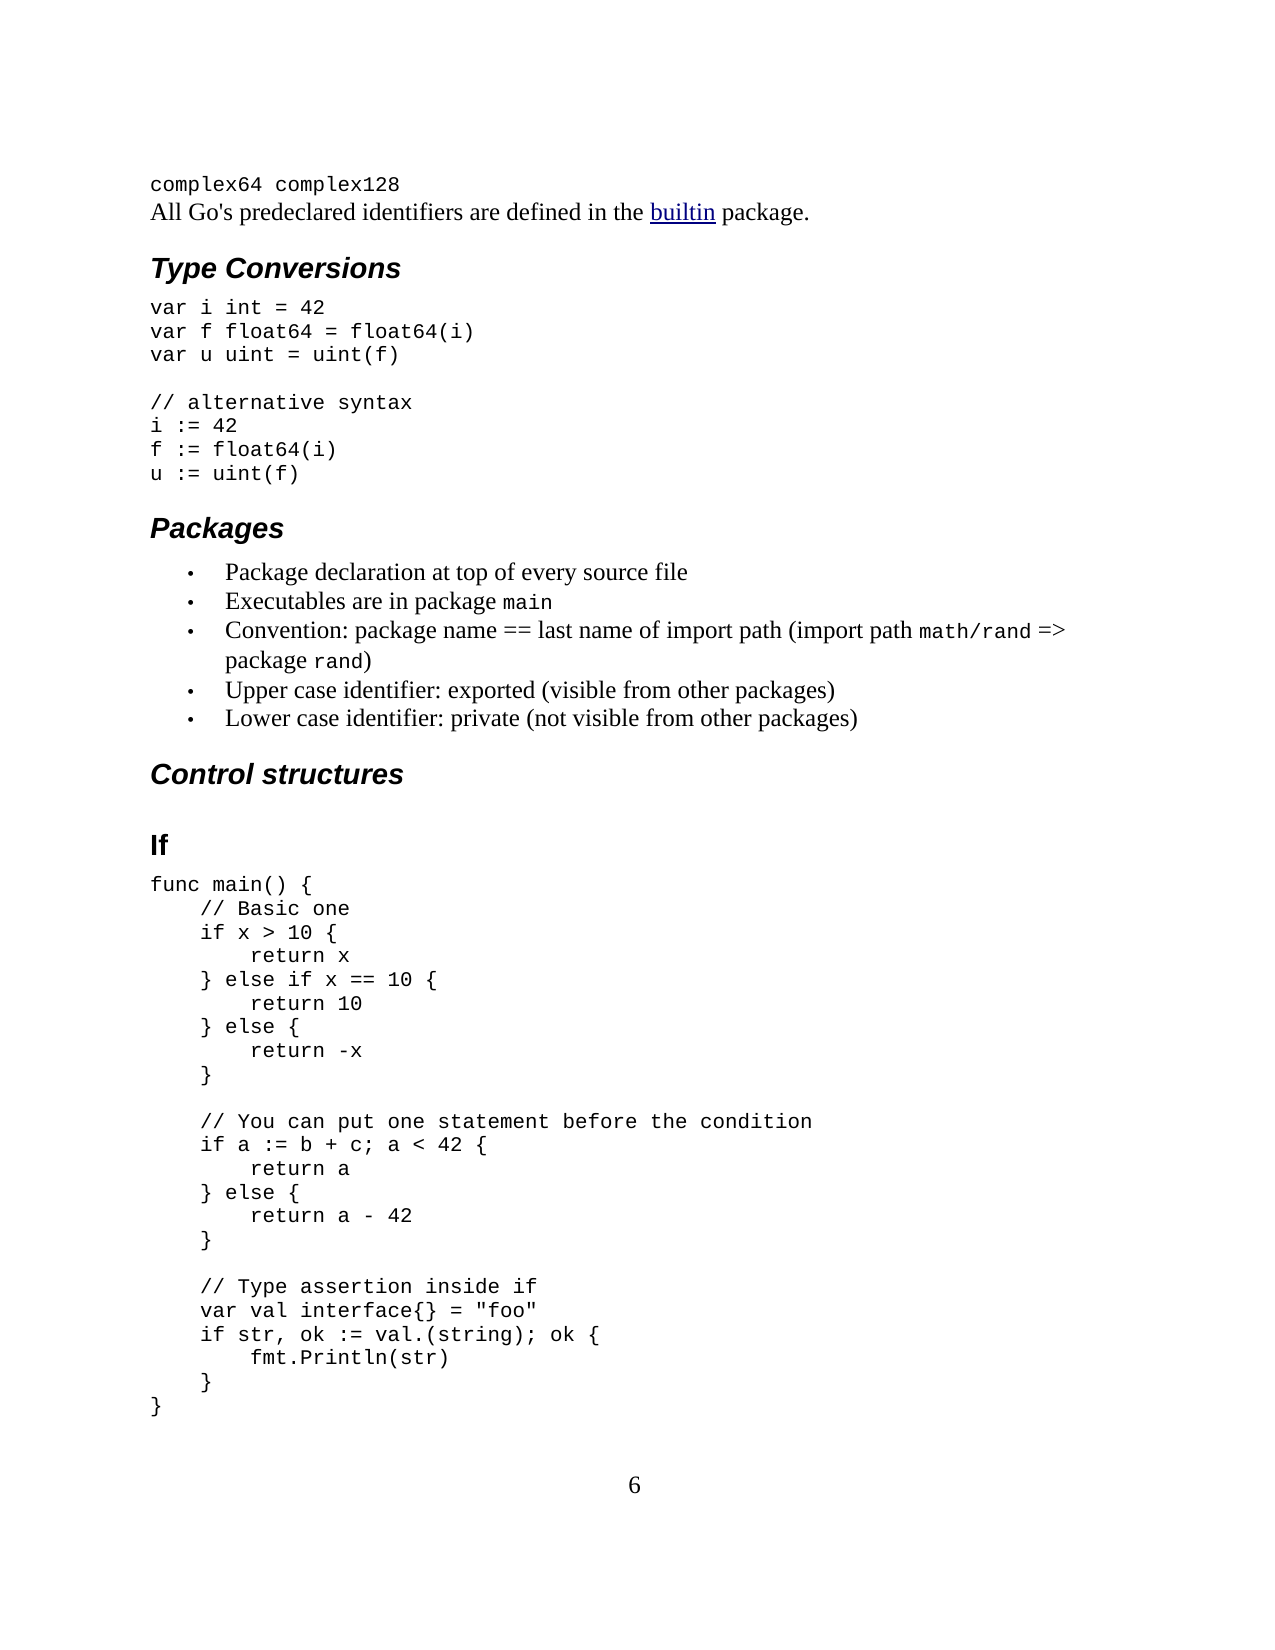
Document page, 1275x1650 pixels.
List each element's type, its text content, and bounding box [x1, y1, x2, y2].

text return a [150, 1158, 1125, 1182]
text // Basic one [150, 898, 1125, 922]
list Convention: package name == last name of import path (import path math/rand => package rand) [187, 616, 1125, 675]
text All Go's predeclared identifiers are defined in the builtin package. [150, 197, 1125, 226]
text fmt.Println(str) [150, 1347, 1125, 1371]
text } [150, 1229, 1125, 1253]
text } [150, 1371, 1125, 1394]
list Upper case identifier: exported (visible from other packages) [187, 675, 1125, 703]
subtitle Type Conversions [150, 251, 1125, 284]
text var f float64 = float64(i) [150, 321, 1125, 344]
text u := uint(f) [150, 463, 1125, 486]
text func main() { [150, 874, 1125, 898]
text if a := b + c; a < 42 { [150, 1134, 1125, 1158]
list Lower case identifier: private (not visible from other packages) [187, 703, 1125, 732]
text if x > 10 { [150, 922, 1125, 945]
list Package declaration at top of every source file [187, 557, 1125, 586]
subtitle If [150, 828, 1125, 862]
text return -x [150, 1040, 1125, 1063]
text // You can put one statement before the condition [150, 1111, 1125, 1134]
text } [150, 1063, 1125, 1087]
text var u uint = uint(f) [150, 344, 1125, 368]
text if str, ok := val.(string); ok { [150, 1324, 1125, 1347]
text } else if x == 10 { [150, 969, 1125, 993]
text f := float64(i) [150, 439, 1125, 463]
text // alternative syntax [150, 392, 1125, 415]
text return 10 [150, 993, 1125, 1016]
text } else { [150, 1016, 1125, 1040]
text return a - 42 [150, 1205, 1125, 1229]
text var val interface{} = "foo" [150, 1300, 1125, 1324]
list Executables are in package main [187, 586, 1125, 616]
text // Type assertion inside if [150, 1276, 1125, 1300]
subtitle Packages [150, 511, 1125, 545]
text return x [150, 945, 1125, 969]
text complex64 complex128 [150, 174, 1125, 197]
text i := 42 [150, 415, 1125, 439]
text } else { [150, 1182, 1125, 1205]
subtitle Control structures [150, 757, 1125, 791]
text var i int = 42 [150, 297, 1125, 321]
text } [150, 1394, 1125, 1418]
